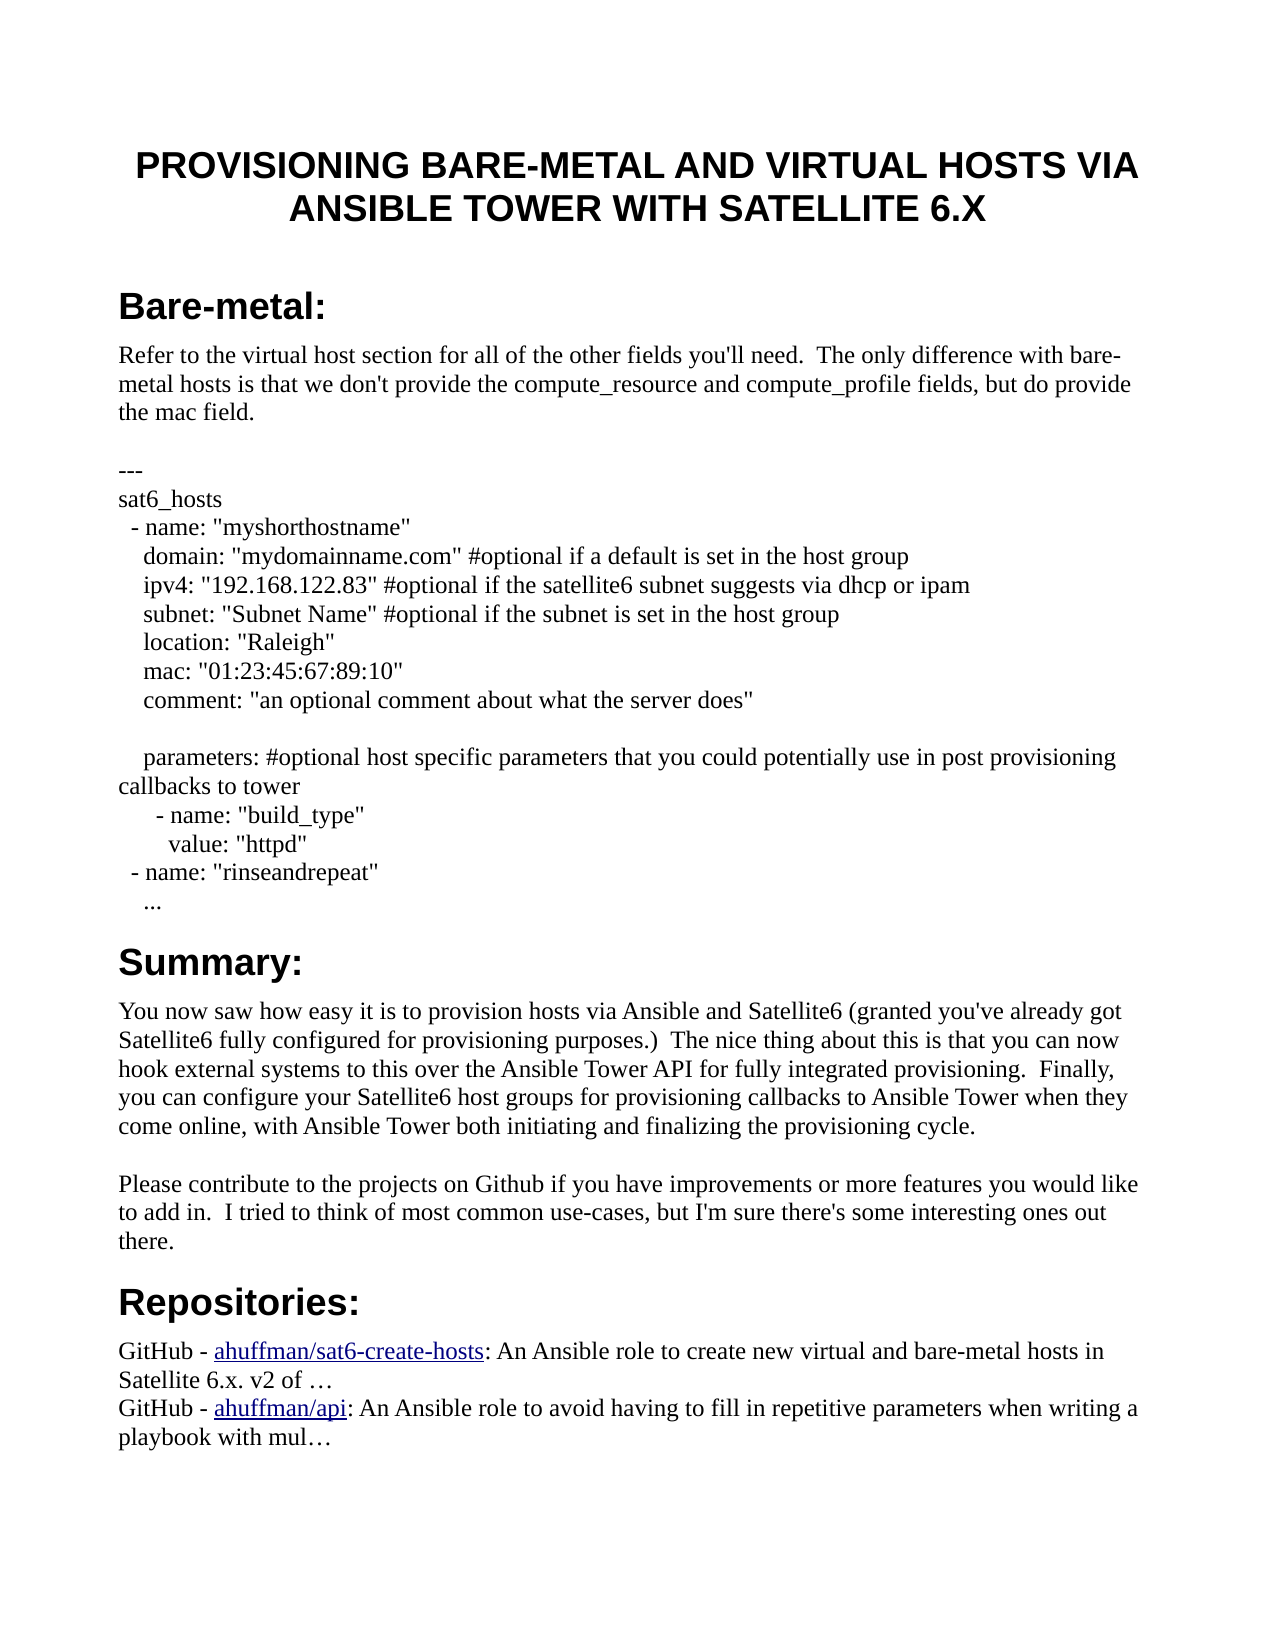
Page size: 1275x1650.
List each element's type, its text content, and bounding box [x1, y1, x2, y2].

subtitle Repositories: [118, 1280, 1157, 1323]
subtitle Bare-metal: [118, 284, 1157, 327]
text domain: "mydomainname.com" #optional if a default is set in the host group [118, 541, 1157, 570]
text value: "httpd" [118, 829, 1157, 857]
text location: "Raleigh" [118, 627, 1157, 656]
text GitHub - ahuffman/api: An Ansible role to avoid having to fill in repetitive parameters when writing a playbook with mul… [118, 1393, 1157, 1451]
text - name: "rinseandrepeat" [118, 857, 1157, 886]
text subnet: "Subnet Name" #optional if the subnet is set in the host group [118, 599, 1157, 627]
text comment: "an optional comment about what the server does" [118, 685, 1157, 714]
text ... [118, 886, 1157, 915]
subtitle Summary: [118, 940, 1157, 984]
text You now saw how easy it is to provision hosts via Ansible and Satellite6 (granted you've already got Satellite6 fully configured for provisioning purposes.) The nice thing about this is that you can now hook external systems to this over the Ansible Tower API for fully integrated provisioning. Finally, you can configure your Satellite6 host groups for provisioning callbacks to Ansible Tower when they come online, with Ansible Tower both initiating and finalizing the provisioning cycle. [118, 996, 1157, 1140]
text - name: "myshorthostname" [118, 512, 1157, 541]
text sat6_hosts [118, 484, 1157, 512]
text - name: "build_type" [118, 800, 1157, 829]
text --- [118, 455, 1157, 484]
text ipv4: "192.168.122.83" #optional if the satellite6 subnet suggests via dhcp or ipam [118, 570, 1157, 599]
text mac: "01:23:45:67:89:10" [118, 656, 1157, 685]
text GitHub - ahuffman/sat6-create-hosts: An Ansible role to create new virtual and bare-metal hosts in Satellite 6.x. v2 of … [118, 1336, 1157, 1393]
text parameters: #optional host specific parameters that you could potentially use in post provisioning callbacks to tower [118, 742, 1157, 800]
text Please contribute to the projects on Github if you have improvements or more features you would like to add in. I tried to think of most common use-cases, but I'm sure there's some interesting ones out there. [118, 1169, 1157, 1255]
text Refer to the virtual host section for all of the other fields you'll need. The only difference with bare-metal hosts is that we don't provide the compute_resource and compute_profile fields, but do provide the mac field. [118, 340, 1157, 426]
